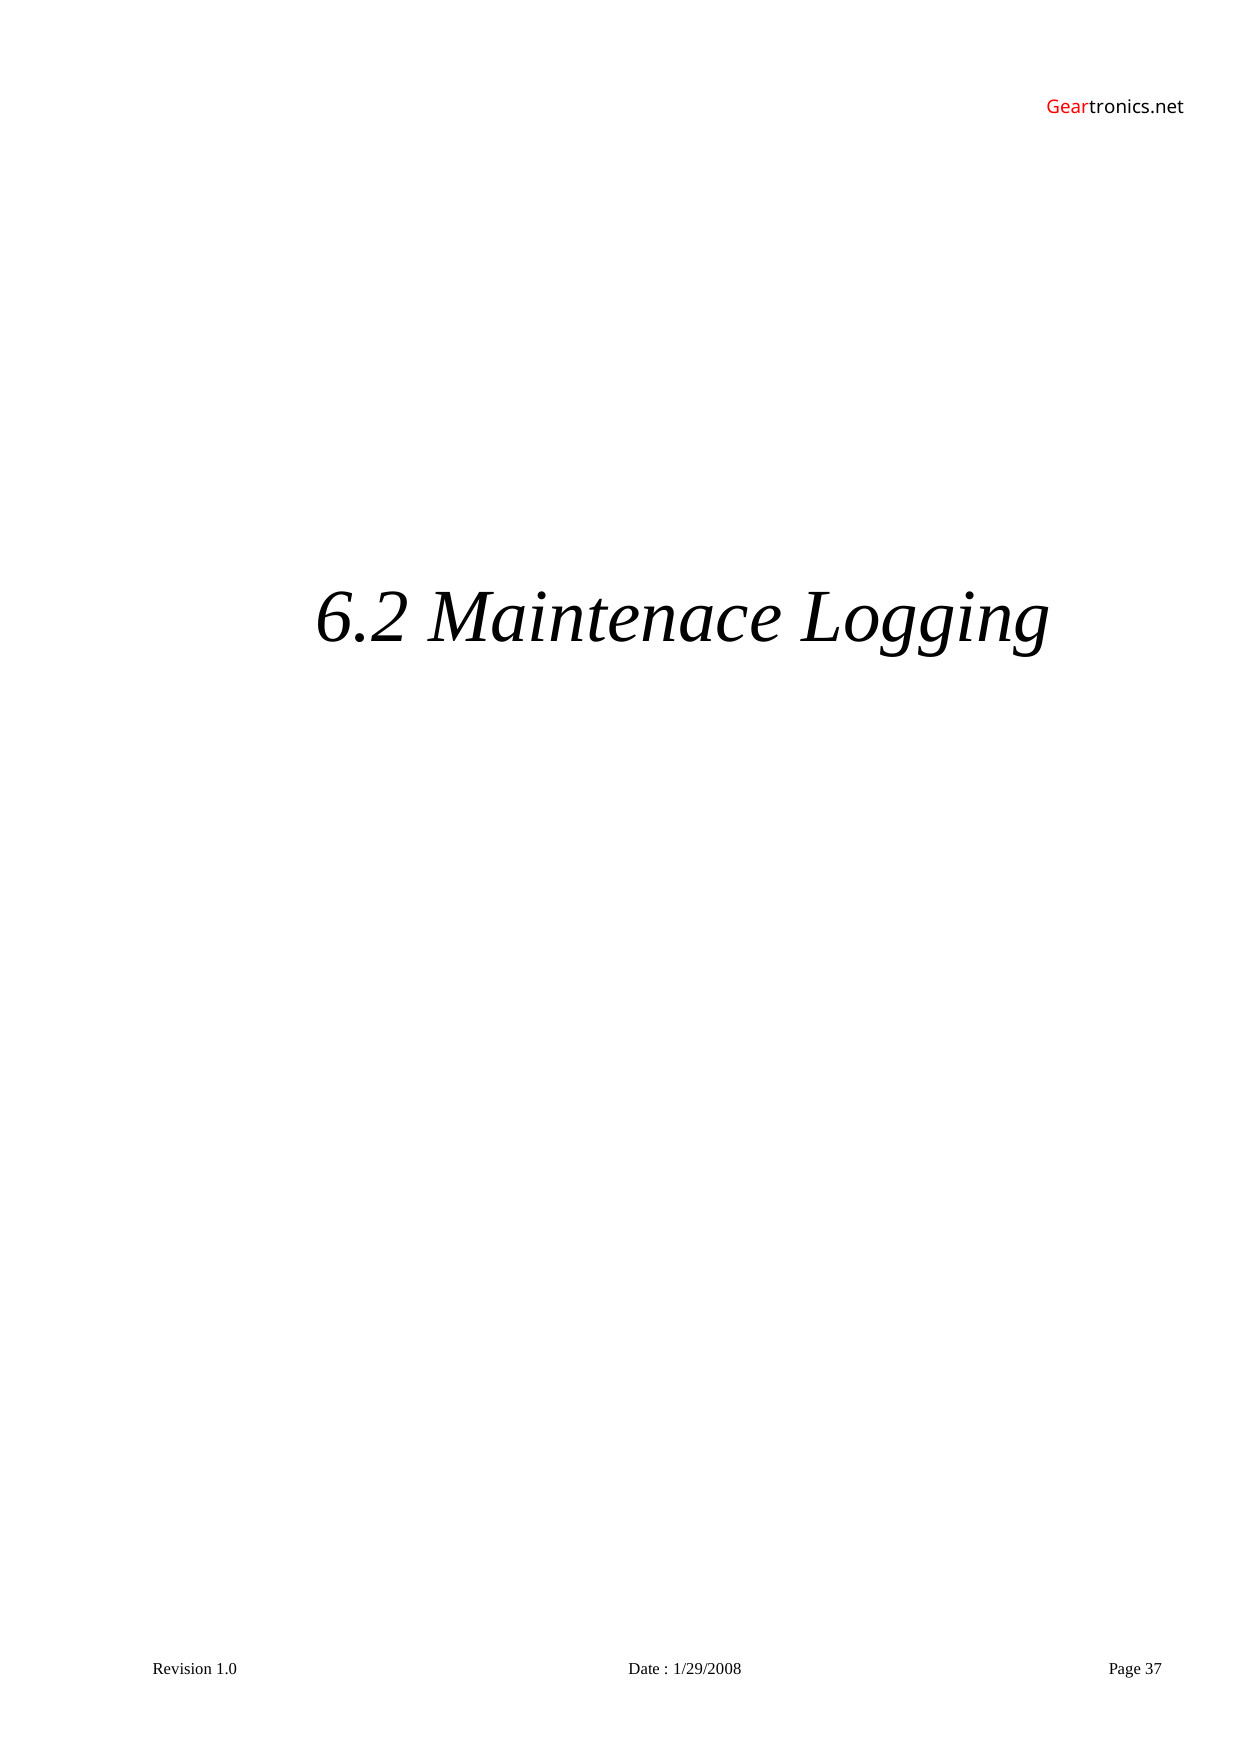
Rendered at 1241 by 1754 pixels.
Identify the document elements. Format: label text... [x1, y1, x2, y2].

list 6.2 Maintenace Logging [152, 574, 1184, 657]
